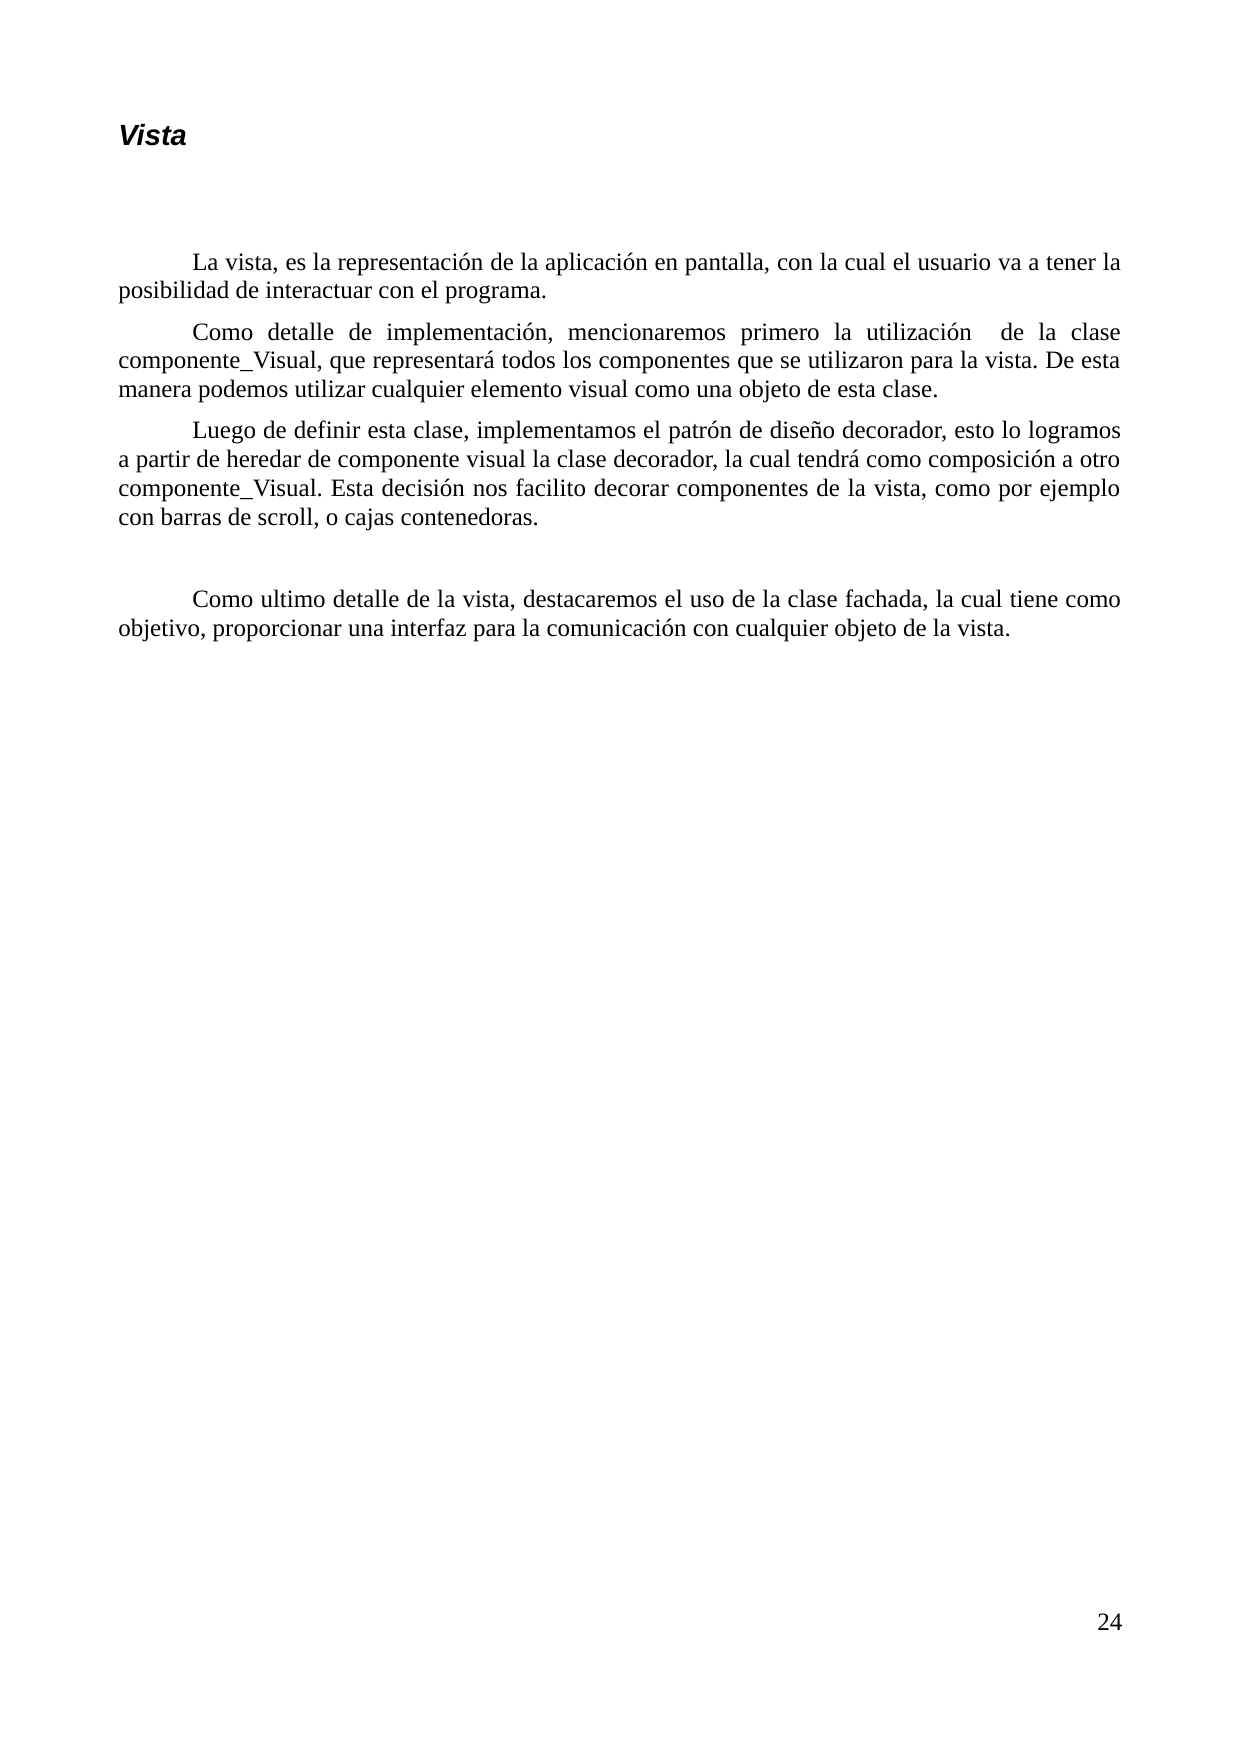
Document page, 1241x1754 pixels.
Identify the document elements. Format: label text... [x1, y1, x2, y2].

text Luego de definir esta clase, implementamos el patrón de diseño decorador, esto lo logramos a partir de heredar de componente visual la clase decorador, la cual tendrá como composición a otro componente_Visual. Esta decisión nos facilito decorar componentes de la vista, como por ejemplo con barras de scroll, o cajas contenedoras. [118, 415, 1122, 530]
text La vista, es la representación de la aplicación en pantalla, con la cual el usuario va a tener la posibilidad de interactuar con el programa. [118, 247, 1122, 304]
text Como ultimo detalle de la vista, destacaremos el uso de la clase fachada, la cual tiene como objetivo, proporcionar una interfaz para la comunicación con cualquier objeto de la vista. [118, 584, 1122, 642]
subtitle Vista [118, 118, 1122, 152]
text Como detalle de implementación, mencionaremos primero la utilización de la clase componente_Visual, que representará todos los componentes que se utilizaron para la vista. De esta manera podemos utilizar cualquier elemento visual como una objeto de esta clase. [118, 317, 1122, 403]
